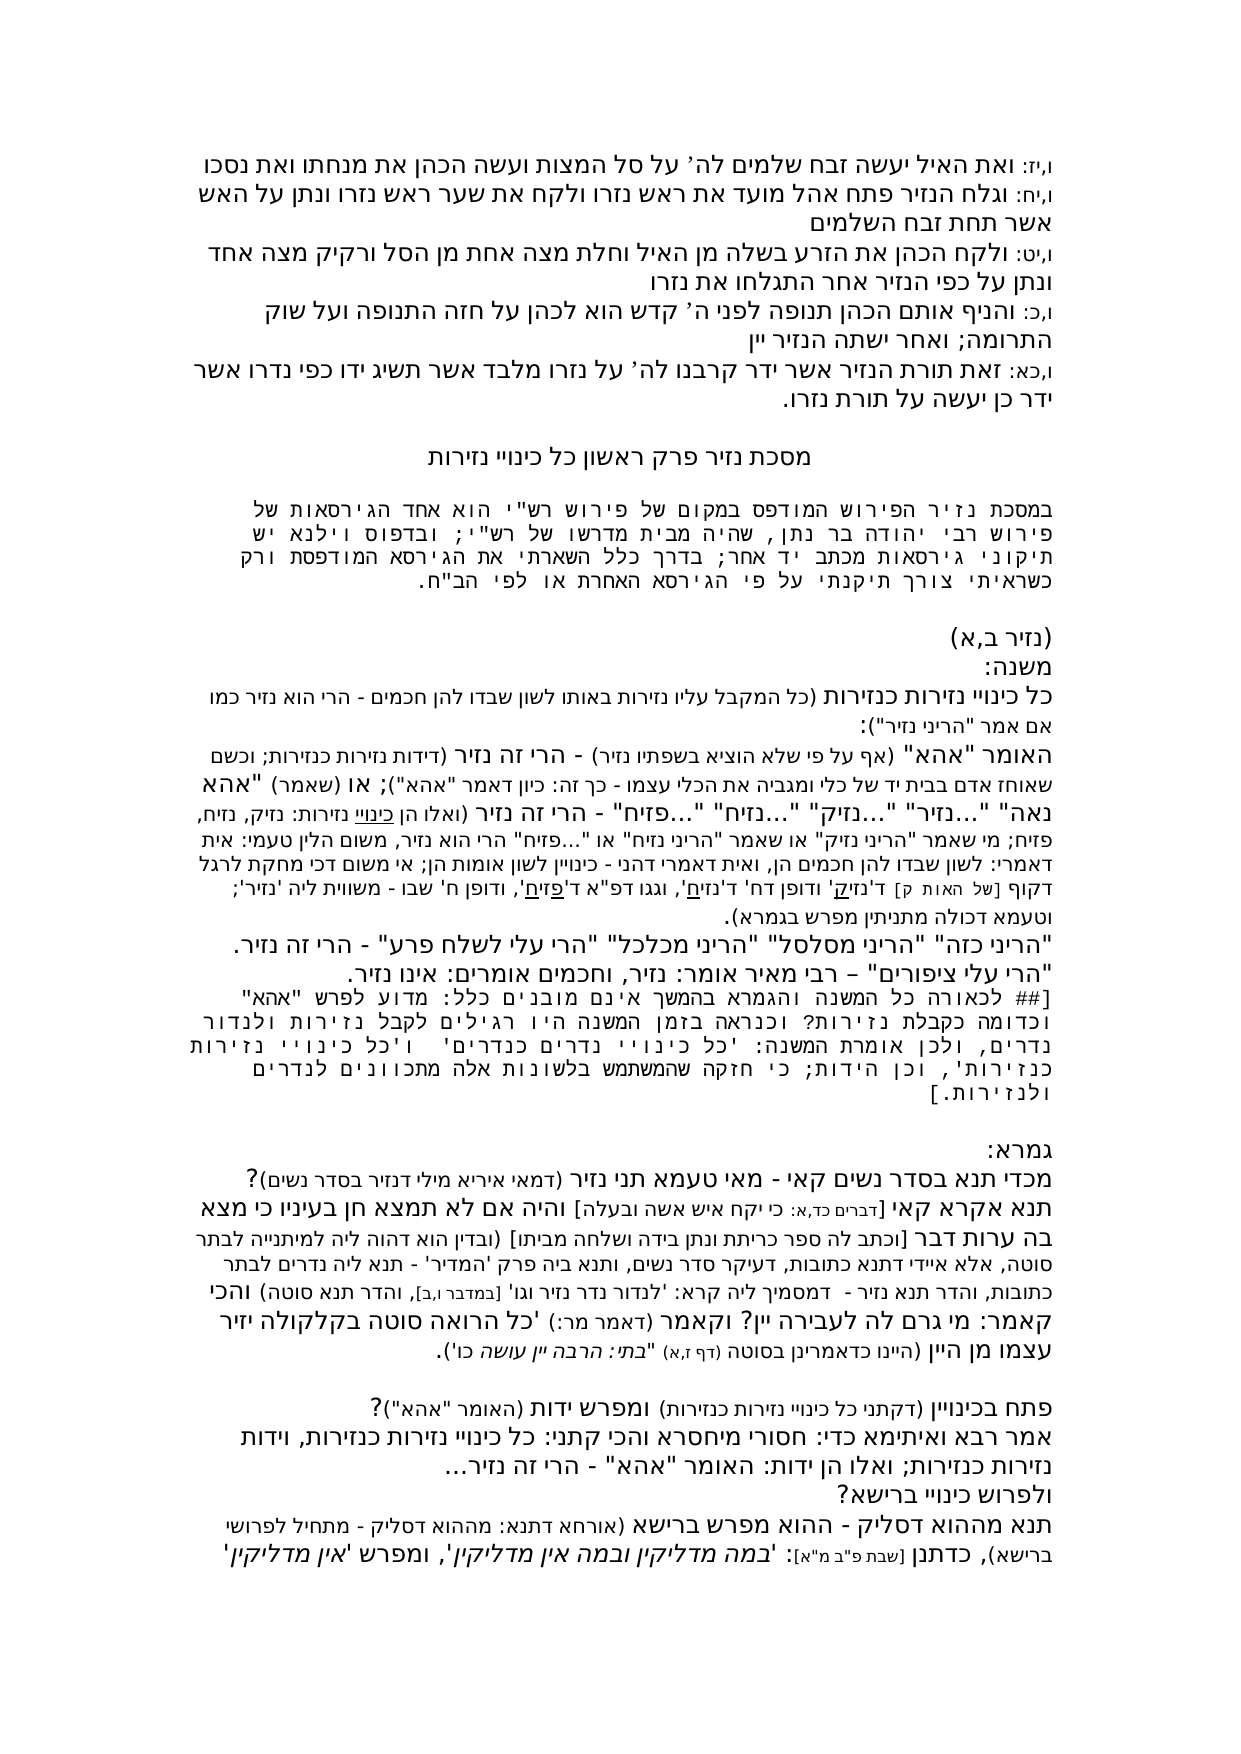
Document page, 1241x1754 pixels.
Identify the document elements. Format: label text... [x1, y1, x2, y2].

text ו,יט: ולקח הכהן את הזרע בשלה מן האיל וחלת מצה אחת מן הסל ורקיק מצה אחד ונתן על כפי הנזיר אחר התגלחו את נזרו [187, 238, 1053, 296]
text תנא מההוא דסליק - ההוא מפרש ברישא (אורחא דתנא: מההוא דסליק - מתחיל לפרושי ברישא), כדתנן [שבת פ"ב מ"א]: 'במה מדליקין ובמה אין מדליקין', ומפרש 'אין מדליקין' [187, 1510, 1053, 1568]
text ו,יח: וגלח הנזיר פתח אהל מועד את ראש נזרו ולקח את שער ראש נזרו ונתן על האש אשר תחת זבח השלמים [187, 179, 1053, 238]
text מכדי תנא בסדר נשים קאי - מאי טעמא תני נזיר (דמאי איריא מילי דנזיר בסדר נשים)? [187, 1164, 1053, 1194]
text (נזיר ב,א) [187, 623, 1053, 652]
text משנה: [187, 652, 1053, 682]
text פתח בכינויין (דקתני כל כינויי נזירות כנזירות) ומפרש ידות (האומר "אהא")? [187, 1393, 1053, 1422]
text מסכת נזיר פרק ראשון כל כינויי נזירות [187, 442, 1053, 471]
text ו,כא: זאת תורת הנזיר אשר ידר קרבנו לה’ על נזרו מלבד אשר תשיג ידו כפי נדרו אשר ידר כן יעשה על תורת נזרו. [187, 355, 1053, 413]
text ו,יז: ואת האיל יעשה זבח שלמים לה’ על סל המצות ועשה הכהן את מנחתו ואת נסכו [187, 150, 1053, 179]
text תנא אקרא קאי [דברים כד,א: כי יקח איש אשה ובעלה] והיה אם לא תמצא חן בעיניו כי מצא בה ערות דבר [וכתב לה ספר כריתת ונתן בידה ושלחה מביתו] (ובדין הוא דהוה ליה למיתנייה לבתר סוטה, אלא איידי דתנא כתובות, דעיקר סדר נשים, ותנא ביה פרק 'המדיר' - תנא ליה נדרים לבתר כתובות, והדר תנא נזיר - דמסמיך ליה קרא: 'לנדור נדר נזיר וגו' [במדבר ו,ב], והדר תנא סוטה) והכי קאמר: מי גרם לה לעבירה יין? וקאמר (דאמר מר:) 'כל הרואה סוטה בקלקולה יזיר עצמו מן היין (היינו כדאמרינן בסוטה (דף ז,א) "בתי: הרבה יין עושה כו'). [187, 1194, 1053, 1364]
text [## לכאורה כל המשנה והגמרא בהמשך אינם מובנים כלל: מדוע לפרש "אהא" וכדומה כקבלת נזירות? וכנראה בזמן המשנה היו רגילים לקבל נזירות ולנדור נדרים, ולכן אומרת המשנה: 'כל כינויי נדרים כנדרים' ו'כל כינויי נזירות כנזירות', וכן הידות; כי חזקה שהמשתמש בלשונות אלה מתכוונים לנדרים ולנזירות.] [187, 988, 1053, 1107]
text "הריני כזה" "הריני מסלסל" "הריני מכלכל" "הרי עלי לשלח פרע" - הרי זה נזיר. [187, 930, 1053, 959]
text גמרא: [187, 1135, 1053, 1164]
text "הרי עלי ציפורים" – רבי מאיר אומר: נזיר, וחכמים אומרים: אינו נזיר. [187, 959, 1053, 988]
text במסכת נזיר הפירוש המודפס במקום של פירוש רש"י הוא אחד הגירסאות של פירוש רבי יהודה בר נתן, שהיה מבית מדרשו של רש"י; ובדפוס וילנא יש תיקוני גירסאות מכתב יד אחר; בדרך כלל השארתי את הגירסא המודפסת ורק כשראיתי צורך תיקנתי על פי הגירסא האחרת או לפי הב"ח. [187, 500, 1053, 594]
text ו,כ: והניף אותם הכהן תנופה לפני ה’ קדש הוא לכהן על חזה התנופה ועל שוק התרומה; ואחר ישתה הנזיר יין [187, 296, 1053, 355]
text ולפרוש כינויי ברישא? [187, 1481, 1053, 1510]
text האומר "אהא" (אף על פי שלא הוציא בשפתיו נזיר) - הרי זה נזיר (דידות נזירות כנזירות; וכשם שאוחז אדם בבית יד של כלי ומגביה את הכלי עצמו - כך זה: כיון דאמר "אהא"); או (שאמר) "אהא נאה" "...נזיר" "...נזיק" "...נזיח" "...פזיח" - הרי זה נזיר (ואלו הן כינויי נזירות: נזיק, נזיח, פזיח; מי שאמר "הריני נזיק" או שאמר "הריני נזיח" או "...פזיח" הרי הוא נזיר, משום הלין טעמי: אית דאמרי: לשון שבדו להן חכמים הן, ואית דאמרי דהני - כינויין לשון אומות הן; אי משום דכי מחקת לרגל דקוף [של האות ק] ד'נזיק' ודופן דח' ד'נזיח', וגגו דפ"א ד'פזיח', ודופן ח' שבו - משווית ליה 'נזיר'; וטעמא דכולה מתניתין מפרש בגמרא). [187, 740, 1053, 930]
text כל כינויי נזירות כנזירות (כל המקבל עליו נזירות באותו לשון שבדו להן חכמים - הרי הוא נזיר כמו אם אמר "הריני נזיר"): [187, 682, 1053, 740]
text אמר רבא ואיתימא כדי: חסורי מיחסרא והכי קתני: כל כינויי נזירות כנזירות, וידות נזירות כנזירות; ואלו הן ידות: האומר "אהא" - הרי זה נזיר... [187, 1422, 1053, 1481]
